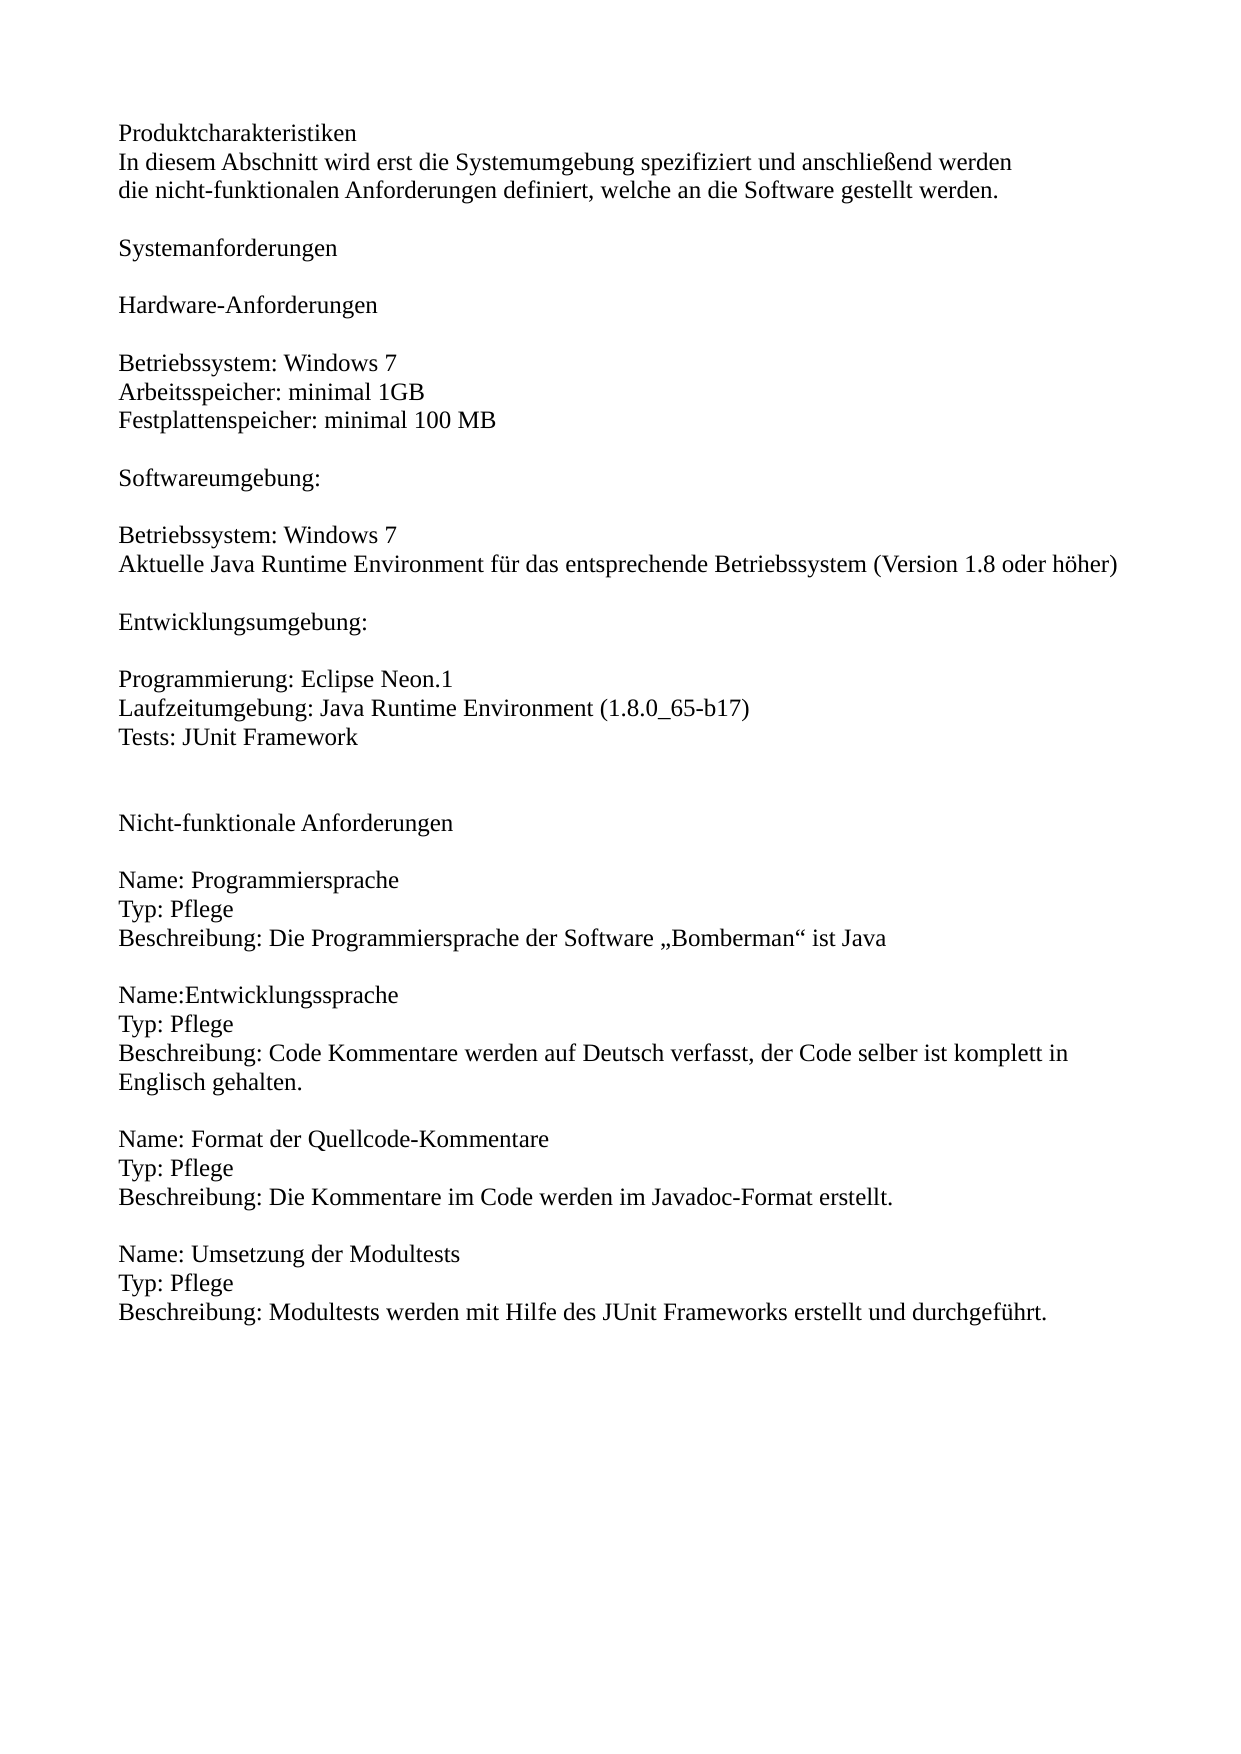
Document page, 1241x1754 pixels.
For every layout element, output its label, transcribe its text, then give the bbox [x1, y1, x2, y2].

text die nicht-funktionalen Anforderungen definiert, welche an die Software gestellt werden. [118, 176, 1122, 204]
text Programmierung: Eclipse Neon.1 [118, 664, 1122, 693]
text Typ: Pflege [118, 1153, 1122, 1182]
text Beschreibung: Modultests werden mit Hilfe des JUnit Frameworks erstellt und durchgeführt. [118, 1297, 1122, 1326]
text Beschreibung: Die Kommentare im Code werden im Javadoc-Format erstellt. [118, 1182, 1122, 1211]
text Arbeitsspeicher: minimal 1GB [118, 377, 1122, 406]
text Beschreibung: Die Programmiersprache der Software „Bomberman“ ist Java [118, 923, 1122, 952]
text Tests: JUnit Framework [118, 722, 1122, 751]
text Name: Format der Quellcode-Kommentare [118, 1124, 1122, 1153]
text Nicht-funktionale Anforderungen [118, 808, 1122, 837]
text Name:Entwicklungssprache [118, 981, 1122, 1009]
text Produktcharakteristiken [118, 118, 1122, 147]
text Beschreibung: Code Kommentare werden auf Deutsch verfasst, der Code selber ist komplett in Englisch gehalten. [118, 1038, 1122, 1096]
text Laufzeitumgebung: Java Runtime Environment (1.8.0_65-b17) [118, 693, 1122, 722]
text Festplattenspeicher: minimal 100 MB [118, 406, 1122, 434]
text Aktuelle Java Runtime Environment für das entsprechende Betriebssystem (Version 1.8 oder höher) [118, 549, 1122, 578]
text Softwareumgebung: [118, 463, 1122, 492]
text Hardware-Anforderungen [118, 291, 1122, 319]
text Entwicklungsumgebung: [118, 607, 1122, 636]
text Typ: Pflege [118, 894, 1122, 923]
text Name: Umsetzung der Modultests Typ: Pflege [118, 1239, 1122, 1297]
text Betriebssystem: Windows 7 [118, 521, 1122, 549]
text Systemanforderungen [118, 233, 1122, 262]
text Name: Programmiersprache [118, 866, 1122, 894]
text Typ: Pflege [118, 1009, 1122, 1038]
text In diesem Abschnitt wird erst die Systemumgebung spezifiziert und anschließend werden [118, 147, 1122, 176]
text Betriebssystem: Windows 7 [118, 348, 1122, 377]
